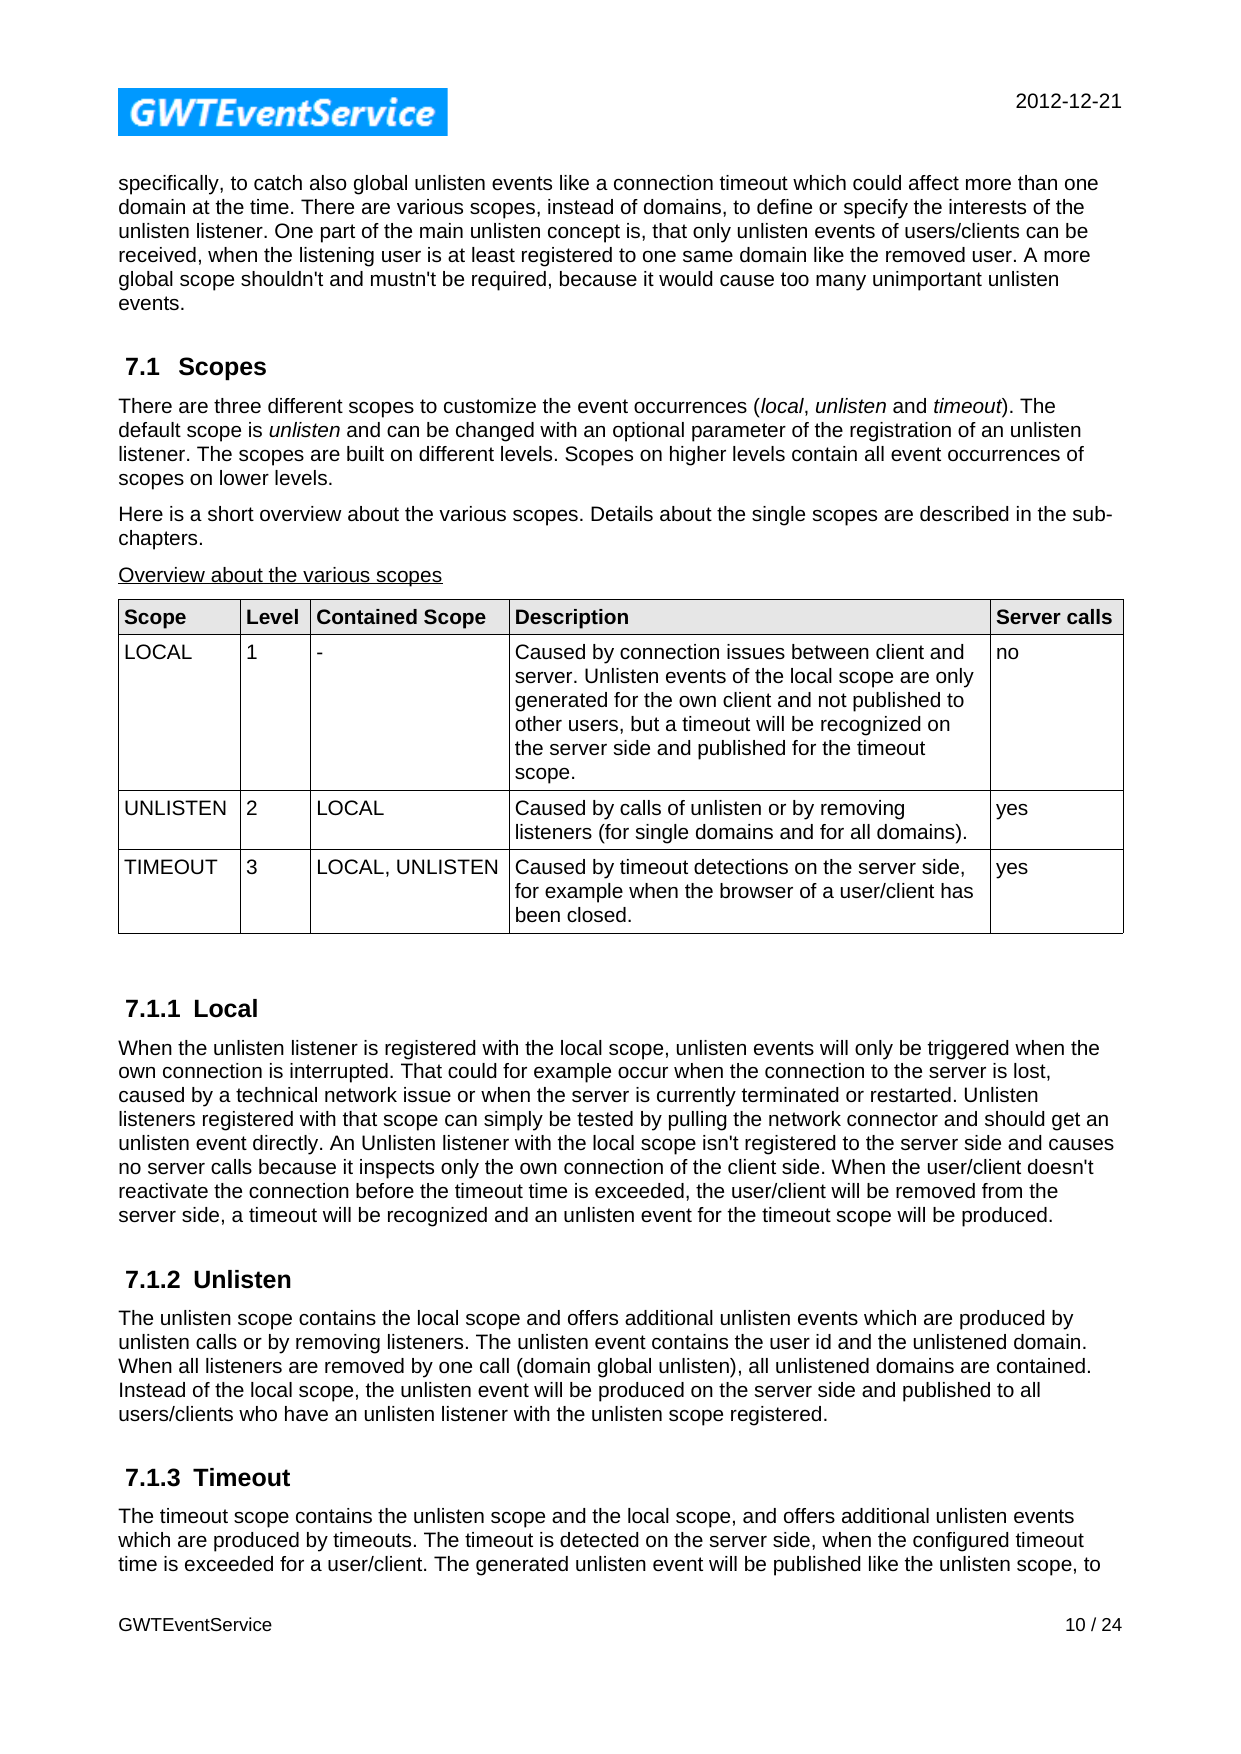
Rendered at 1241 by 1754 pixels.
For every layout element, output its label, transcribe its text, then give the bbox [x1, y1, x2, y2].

text Overview about the various scopes [118, 562, 1122, 586]
table_cell no [991, 635, 1123, 790]
text When the unlisten listener is registered with the local scope, unlisten events will only be triggered when the own connection is interrupted. That could for example occur when the connection to the server is lost, caused by a technical network issue or when the server is currently terminated or restarted. Unlisten listeners registered with that scope can simply be tested by pulling the network connector and should get an unlisten event directly. An Unlisten listener with the local scope isn't registered to the server side and causes no server calls because it inspects only the own connection of the client side. When the user/client doesn't reactivate the connection before the timeout time is exceeded, the user/client will be removed from the server side, a timeout will be recognized and an unlisten event for the timeout scope will be produced. [118, 1035, 1122, 1227]
table_header Scope [119, 600, 240, 634]
table_header Level [241, 600, 310, 634]
subtitle Unlisten [118, 1264, 1122, 1293]
text specifically, to catch also global unlisten events like a connection timeout which could affect more than one domain at the time. There are various scopes, instead of domains, to define or specify the interests of the unlisten listener. One part of the main unlisten concept is, that only unlisten events of users/clients can be received, when the listening user is at least registered to one same domain like the removed user. A more global scope shouldn't and mustn't be required, because it would cause too many unimportant unlisten events. [118, 171, 1122, 315]
table_header Description [510, 600, 990, 634]
table_cell 1 [241, 635, 310, 790]
table_cell LOCAL [119, 635, 240, 790]
text The timeout scope contains the unlisten scope and the local scope, and offers additional unlisten events which are produced by timeouts. The timeout is detected on the server side, when the configured timeout time is exceeded for a user/client. The generated unlisten event will be published like the unlisten scope, to [118, 1504, 1122, 1576]
text The unlisten scope contains the local scope and offers additional unlisten events which are produced by unlisten calls or by removing listeners. The unlisten event contains the user id and the unlistened domain. When all listeners are removed by one call (domain global unlisten), all unlistened domains are contained. Instead of the local scope, the unlisten event will be produced on the server side and published to all users/clients who have an unlisten listener with the unlisten scope registered. [118, 1306, 1122, 1426]
table_cell - [311, 635, 509, 790]
table_cell Caused by calls of unlisten or by removing listeners (for single domains and for all domains). [510, 791, 990, 849]
text Here is a short overview about the various scopes. Details about the single scopes are described in the sub-chapters. [118, 502, 1122, 550]
table_cell yes [991, 791, 1123, 849]
table_cell UNLISTEN [119, 791, 240, 849]
table_header Server calls [991, 600, 1123, 634]
table_cell TIMEOUT [119, 850, 240, 933]
table_cell yes [991, 850, 1123, 933]
text There are three different scopes to customize the event occurrences (local, unlisten and timeout). The default scope is unlisten and can be changed with an optional parameter of the registration of an unlisten listener. The scopes are built on different levels. Scopes on higher levels contain all event occurrences of scopes on lower levels. [118, 394, 1122, 489]
table_cell LOCAL [311, 791, 509, 849]
table_cell Caused by connection issues between client and server. Unlisten events of the local scope are only generated for the own client and not published to other users, but a timeout will be recognized on the server side and published for the timeout scope. [510, 635, 990, 790]
subtitle Local [118, 994, 1122, 1023]
picture [118, 88, 448, 136]
table_cell 2 [241, 791, 310, 849]
table_header Contained Scope [311, 600, 509, 634]
table_cell Caused by timeout detections on the server side, for example when the browser of a user/client has been closed. [510, 850, 990, 933]
subtitle Scopes [118, 352, 1122, 381]
subtitle Timeout [118, 1463, 1122, 1492]
table_cell LOCAL, UNLISTEN [311, 850, 509, 933]
table_cell 3 [241, 850, 310, 933]
